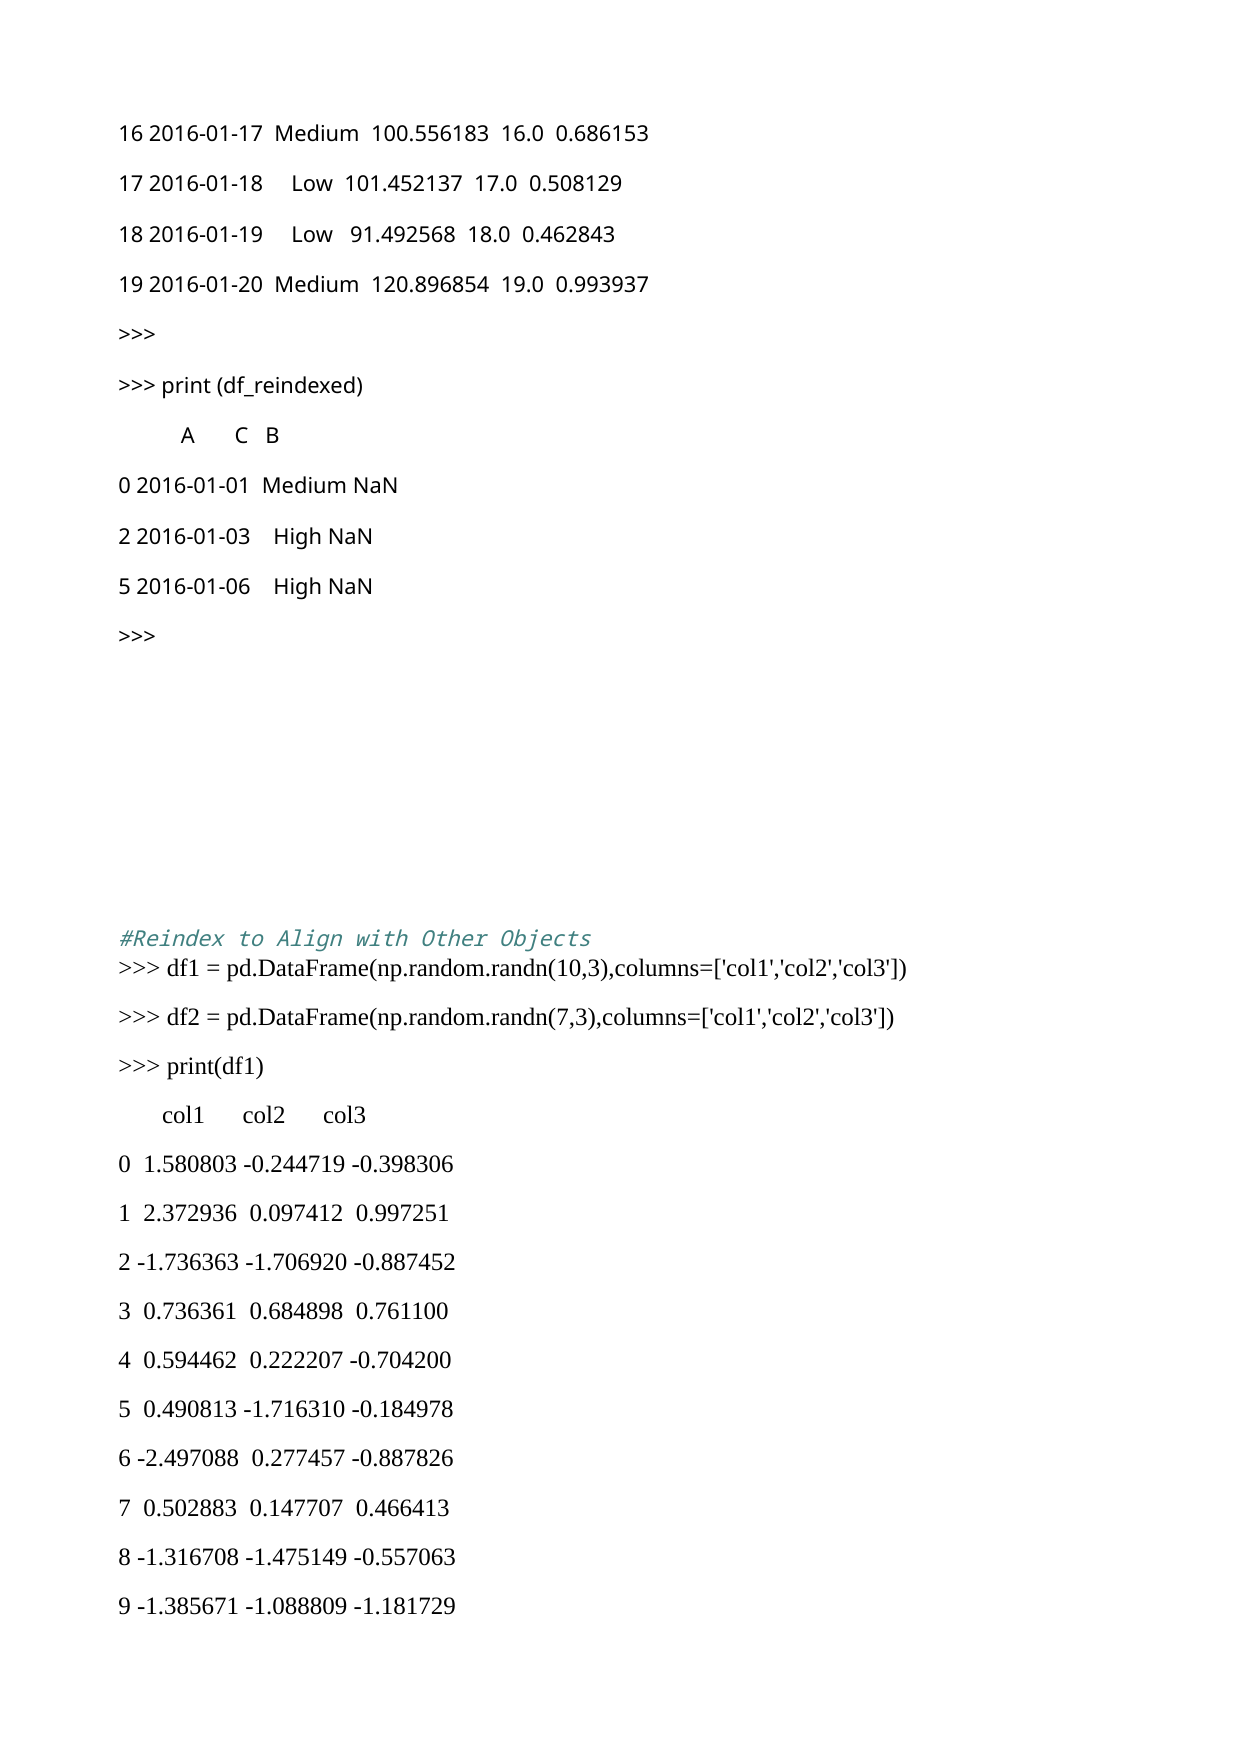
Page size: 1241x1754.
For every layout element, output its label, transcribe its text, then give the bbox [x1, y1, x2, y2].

text #Reindex to Align with Other Objects [118, 923, 1122, 953]
text 4 0.594462 0.222207 -0.704200 [118, 1345, 1122, 1374]
text 0 2016-01-01 Medium NaN [118, 470, 1122, 500]
text 1 2.372936 0.097412 0.997251 [118, 1198, 1122, 1227]
text >>> [118, 621, 1122, 651]
text 18 2016-01-19 Low 91.492568 18.0 0.462843 [118, 219, 1122, 248]
text >>> print(df1) [118, 1051, 1122, 1080]
text 16 2016-01-17 Medium 100.556183 16.0 0.686153 [118, 118, 1122, 148]
text >>> [118, 319, 1122, 349]
text 2 -1.736363 -1.706920 -0.887452 [118, 1247, 1122, 1276]
text 17 2016-01-18 Low 101.452137 17.0 0.508129 [118, 168, 1122, 198]
text >>> df1 = pd.DataFrame(np.random.randn(10,3),columns=['col1','col2','col3']) [118, 953, 1122, 982]
text 2 2016-01-03 High NaN [118, 521, 1122, 550]
text 5 0.490813 -1.716310 -0.184978 [118, 1394, 1122, 1423]
text 9 -1.385671 -1.088809 -1.181729 [118, 1591, 1122, 1619]
text >>> df2 = pd.DataFrame(np.random.randn(7,3),columns=['col1','col2','col3']) [118, 1002, 1122, 1031]
text 3 0.736361 0.684898 0.761100 [118, 1296, 1122, 1325]
text 0 1.580803 -0.244719 -0.398306 [118, 1149, 1122, 1178]
text col1 col2 col3 [118, 1100, 1122, 1129]
text A C B [118, 420, 1122, 450]
text 7 0.502883 0.147707 0.466413 [118, 1493, 1122, 1521]
text 5 2016-01-06 High NaN [118, 571, 1122, 601]
text >>> print (df_reindexed) [118, 370, 1122, 399]
text 6 -2.497088 0.277457 -0.887826 [118, 1443, 1122, 1472]
text 8 -1.316708 -1.475149 -0.557063 [118, 1542, 1122, 1570]
text 19 2016-01-20 Medium 120.896854 19.0 0.993937 [118, 269, 1122, 299]
